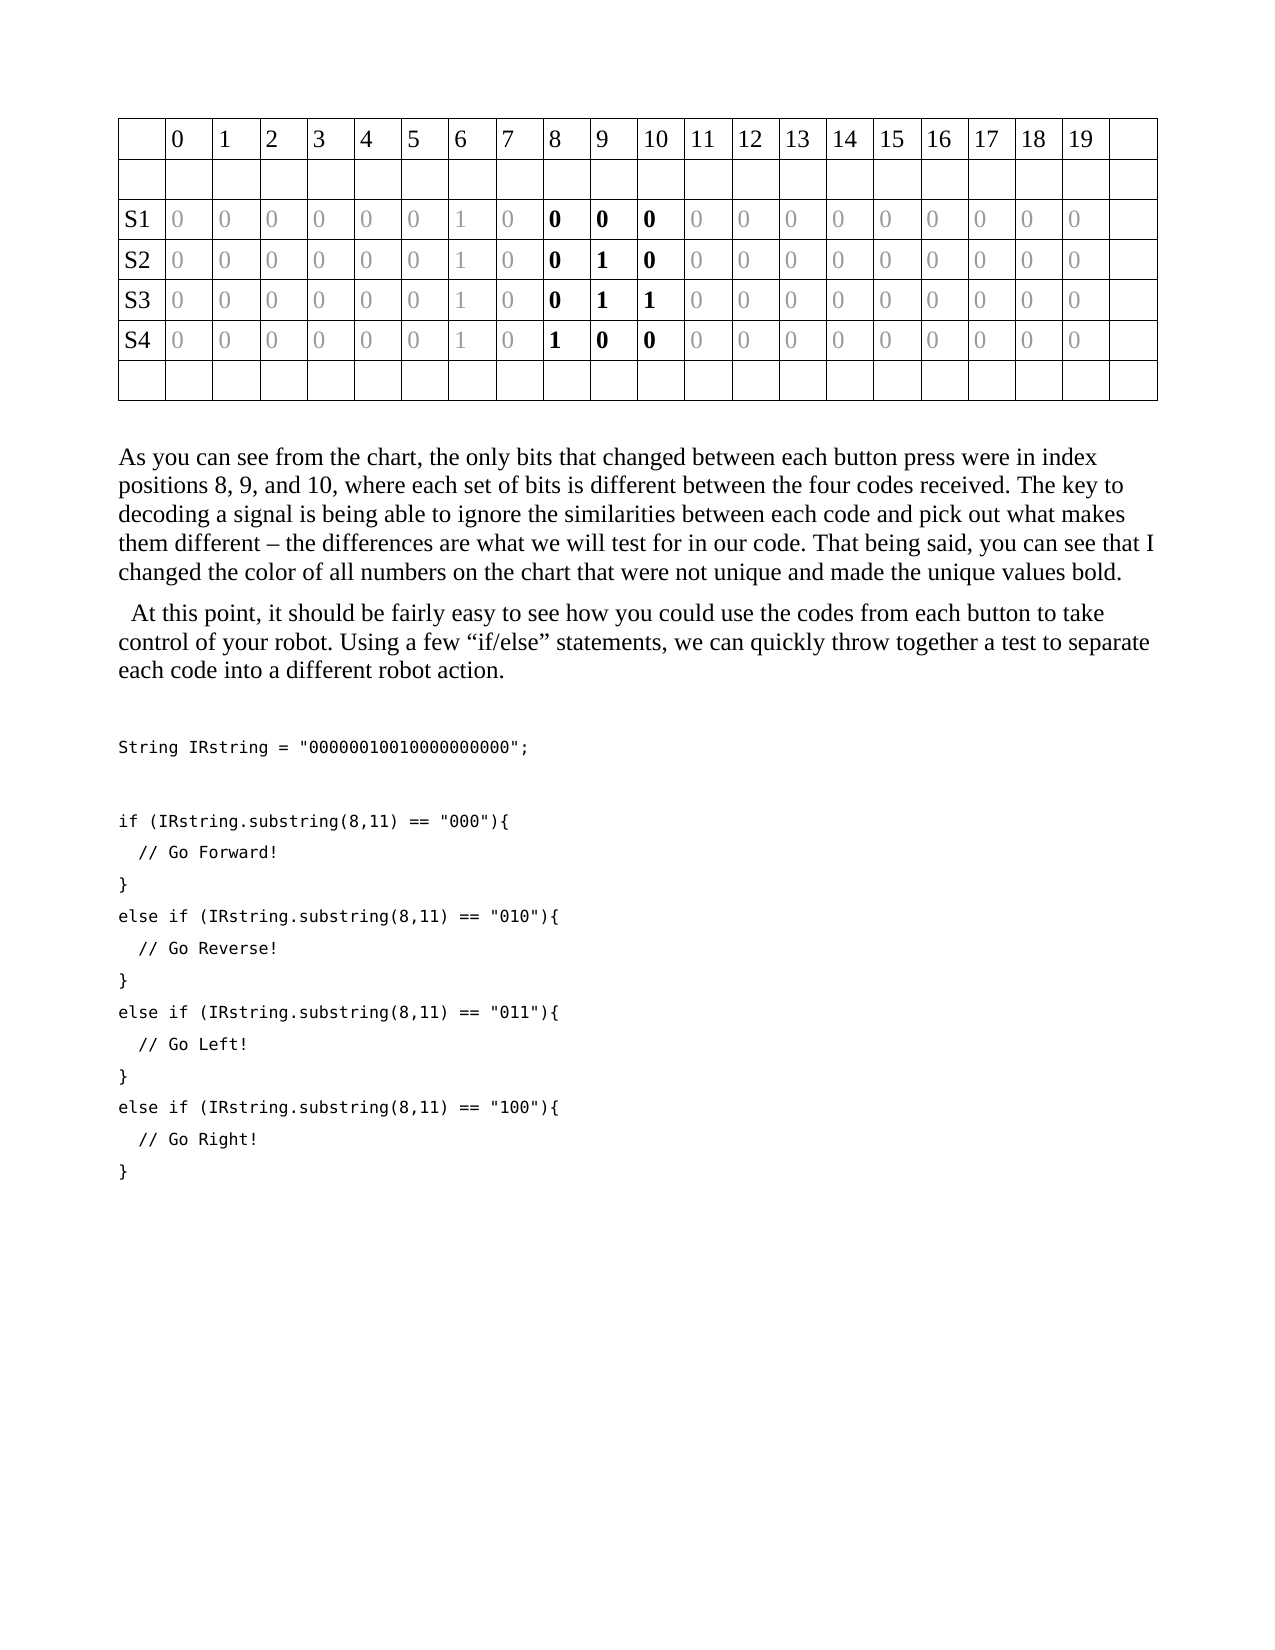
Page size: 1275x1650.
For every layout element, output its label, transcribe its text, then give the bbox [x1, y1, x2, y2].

table_cell [638, 361, 684, 400]
table_cell [1110, 280, 1157, 320]
table_cell S4 [119, 321, 165, 360]
table_cell 0 [497, 240, 543, 279]
text // Go Forward! [118, 843, 1157, 863]
table_cell [497, 160, 543, 199]
table_cell 16 [922, 119, 968, 158]
table_cell 1 [449, 321, 496, 360]
table_cell [733, 160, 779, 199]
table_cell [402, 361, 448, 400]
table_cell 1 [591, 280, 637, 320]
table_cell 0 [827, 240, 873, 279]
table_cell 0 [780, 280, 826, 320]
table_cell [874, 361, 921, 400]
table_cell 0 [355, 240, 401, 279]
table_cell [1110, 240, 1157, 279]
table_cell [638, 160, 684, 199]
table_cell [685, 160, 732, 199]
table_cell 1 [213, 119, 260, 158]
table_cell 6 [449, 119, 496, 158]
table_cell 0 [685, 200, 732, 239]
table_cell 0 [402, 240, 448, 279]
table_cell 0 [685, 240, 732, 279]
table_cell [308, 361, 354, 400]
table_cell 0 [1016, 321, 1062, 360]
table_cell 0 [638, 200, 684, 239]
table_cell 0 [733, 240, 779, 279]
table_cell 1 [591, 240, 637, 279]
table_cell 9 [591, 119, 637, 158]
table_cell 17 [969, 119, 1015, 158]
table_cell [733, 361, 779, 400]
table_cell [544, 361, 590, 400]
table_cell 14 [827, 119, 873, 158]
table_cell 0 [922, 200, 968, 239]
table_cell 0 [685, 321, 732, 360]
table_cell 0 [827, 200, 873, 239]
table_cell 0 [213, 240, 260, 279]
table_cell 8 [544, 119, 590, 158]
table_cell 0 [780, 200, 826, 239]
table_cell 0 [261, 240, 307, 279]
table_cell 0 [969, 200, 1015, 239]
table_cell 18 [1016, 119, 1062, 158]
table_cell [591, 160, 637, 199]
table_cell [119, 361, 165, 400]
table_cell 0 [166, 240, 212, 279]
table_cell 5 [402, 119, 448, 158]
table_cell [402, 160, 448, 199]
table_cell 0 [497, 321, 543, 360]
table_cell 0 [733, 321, 779, 360]
table_cell 0 [874, 240, 921, 279]
table_cell [1110, 160, 1157, 199]
table_cell [213, 361, 260, 400]
table_cell 0 [591, 200, 637, 239]
table_cell 1 [449, 200, 496, 239]
table_cell S3 [119, 280, 165, 320]
table_cell [780, 361, 826, 400]
table_cell [166, 160, 212, 199]
table_cell 0 [1016, 240, 1062, 279]
table_cell 0 [355, 321, 401, 360]
table_cell 0 [638, 321, 684, 360]
table_cell [922, 361, 968, 400]
table_cell 0 [166, 119, 212, 158]
table_cell [449, 361, 496, 400]
table_cell 0 [922, 280, 968, 320]
table_cell 0 [355, 200, 401, 239]
table_cell [213, 160, 260, 199]
table_cell 0 [402, 321, 448, 360]
table_cell [355, 160, 401, 199]
table_cell 0 [1063, 200, 1109, 239]
table_cell 1 [449, 280, 496, 320]
table_cell 0 [780, 321, 826, 360]
table_cell 0 [497, 280, 543, 320]
table_cell 0 [874, 280, 921, 320]
table_cell 0 [308, 321, 354, 360]
table_cell 0 [1016, 280, 1062, 320]
table_cell [1110, 321, 1157, 360]
table_cell 12 [733, 119, 779, 158]
table_cell [922, 160, 968, 199]
text // Go Left! [118, 1034, 1157, 1054]
table_cell 0 [544, 200, 590, 239]
table_cell [119, 160, 165, 199]
table_cell 0 [213, 200, 260, 239]
table_cell 0 [1063, 321, 1109, 360]
text As you can see from the chart, the only bits that changed between each button press were in index positions 8, 9, and 10, where each set of bits is different between the four codes received. The key to decoding a signal is being able to ignore the similarities between each code and pick out what makes them different – the differences are what we will test for in our code. That being said, you can see that I changed the color of all numbers on the chart that were not unique and made the unique values bold. [118, 442, 1157, 585]
table_cell [497, 361, 543, 400]
table_cell 0 [733, 280, 779, 320]
table_cell 0 [733, 200, 779, 239]
text else if (IRstring.substring(8,11) == "011"){ [118, 1003, 1157, 1022]
table_cell [969, 361, 1015, 400]
table_cell 0 [308, 280, 354, 320]
table_cell 3 [308, 119, 354, 158]
table_cell 1 [544, 321, 590, 360]
table_cell 0 [213, 280, 260, 320]
table_cell [119, 119, 165, 158]
table_cell 1 [449, 240, 496, 279]
table_cell [1063, 361, 1109, 400]
table_cell 0 [638, 240, 684, 279]
table_cell 0 [497, 200, 543, 239]
table_cell [1110, 119, 1157, 158]
table_cell 0 [166, 200, 212, 239]
text } [118, 971, 1157, 990]
table_cell S2 [119, 240, 165, 279]
table_cell 0 [213, 321, 260, 360]
text } [118, 875, 1157, 894]
table_cell 10 [638, 119, 684, 158]
table_cell [1110, 200, 1157, 239]
text if (IRstring.substring(8,11) == "000"){ [118, 811, 1157, 831]
table_cell [1016, 361, 1062, 400]
table_cell 0 [1063, 280, 1109, 320]
table_cell 0 [261, 200, 307, 239]
table_cell 0 [969, 321, 1015, 360]
table_cell 1 [638, 280, 684, 320]
table_cell 0 [166, 280, 212, 320]
table_cell 0 [166, 321, 212, 360]
table_cell 0 [969, 280, 1015, 320]
table_cell 0 [874, 200, 921, 239]
table_cell 19 [1063, 119, 1109, 158]
text String IRstring = "00000010010000000000"; [118, 738, 1157, 757]
text else if (IRstring.substring(8,11) == "010"){ [118, 907, 1157, 926]
table_cell 0 [402, 200, 448, 239]
table_cell 0 [261, 280, 307, 320]
table_cell [166, 361, 212, 400]
table_cell 0 [591, 321, 637, 360]
table_cell 2 [261, 119, 307, 158]
table_cell [591, 361, 637, 400]
table_cell 0 [780, 240, 826, 279]
table_cell 0 [922, 240, 968, 279]
table_cell [1063, 160, 1109, 199]
table_cell [874, 160, 921, 199]
table_cell 0 [1016, 200, 1062, 239]
text } [118, 1162, 1157, 1181]
table_cell 0 [874, 321, 921, 360]
text else if (IRstring.substring(8,11) == "100"){ [118, 1098, 1157, 1118]
table_cell [827, 361, 873, 400]
table_cell [1016, 160, 1062, 199]
table_cell [1110, 361, 1157, 400]
text // Go Right! [118, 1130, 1157, 1149]
table_cell [827, 160, 873, 199]
text At this point, it should be fairly easy to see how you could use the codes from each button to take control of your robot. Using a few “if/else” statements, we can quickly throw together a test to separate each code into a different robot action. [118, 598, 1157, 684]
table_cell 0 [308, 200, 354, 239]
table_cell [544, 160, 590, 199]
table_cell [780, 160, 826, 199]
table_cell [355, 361, 401, 400]
table_cell 4 [355, 119, 401, 158]
table_cell 0 [544, 280, 590, 320]
table_cell 0 [827, 280, 873, 320]
table_cell [261, 160, 307, 199]
table_cell 15 [874, 119, 921, 158]
table_cell 13 [780, 119, 826, 158]
table_cell 7 [497, 119, 543, 158]
text // Go Reverse! [118, 939, 1157, 958]
table_cell [685, 361, 732, 400]
table_cell [261, 361, 307, 400]
table_cell 0 [1063, 240, 1109, 279]
table_cell 11 [685, 119, 732, 158]
table_cell 0 [308, 240, 354, 279]
table_cell 0 [355, 280, 401, 320]
table_cell 0 [261, 321, 307, 360]
table_cell [449, 160, 496, 199]
table_cell 0 [827, 321, 873, 360]
text } [118, 1066, 1157, 1086]
table_cell S1 [119, 200, 165, 239]
table_cell 0 [685, 280, 732, 320]
table_cell 0 [969, 240, 1015, 279]
table_cell 0 [544, 240, 590, 279]
table_cell [308, 160, 354, 199]
table_cell [969, 160, 1015, 199]
table_cell 0 [402, 280, 448, 320]
table_cell 0 [922, 321, 968, 360]
